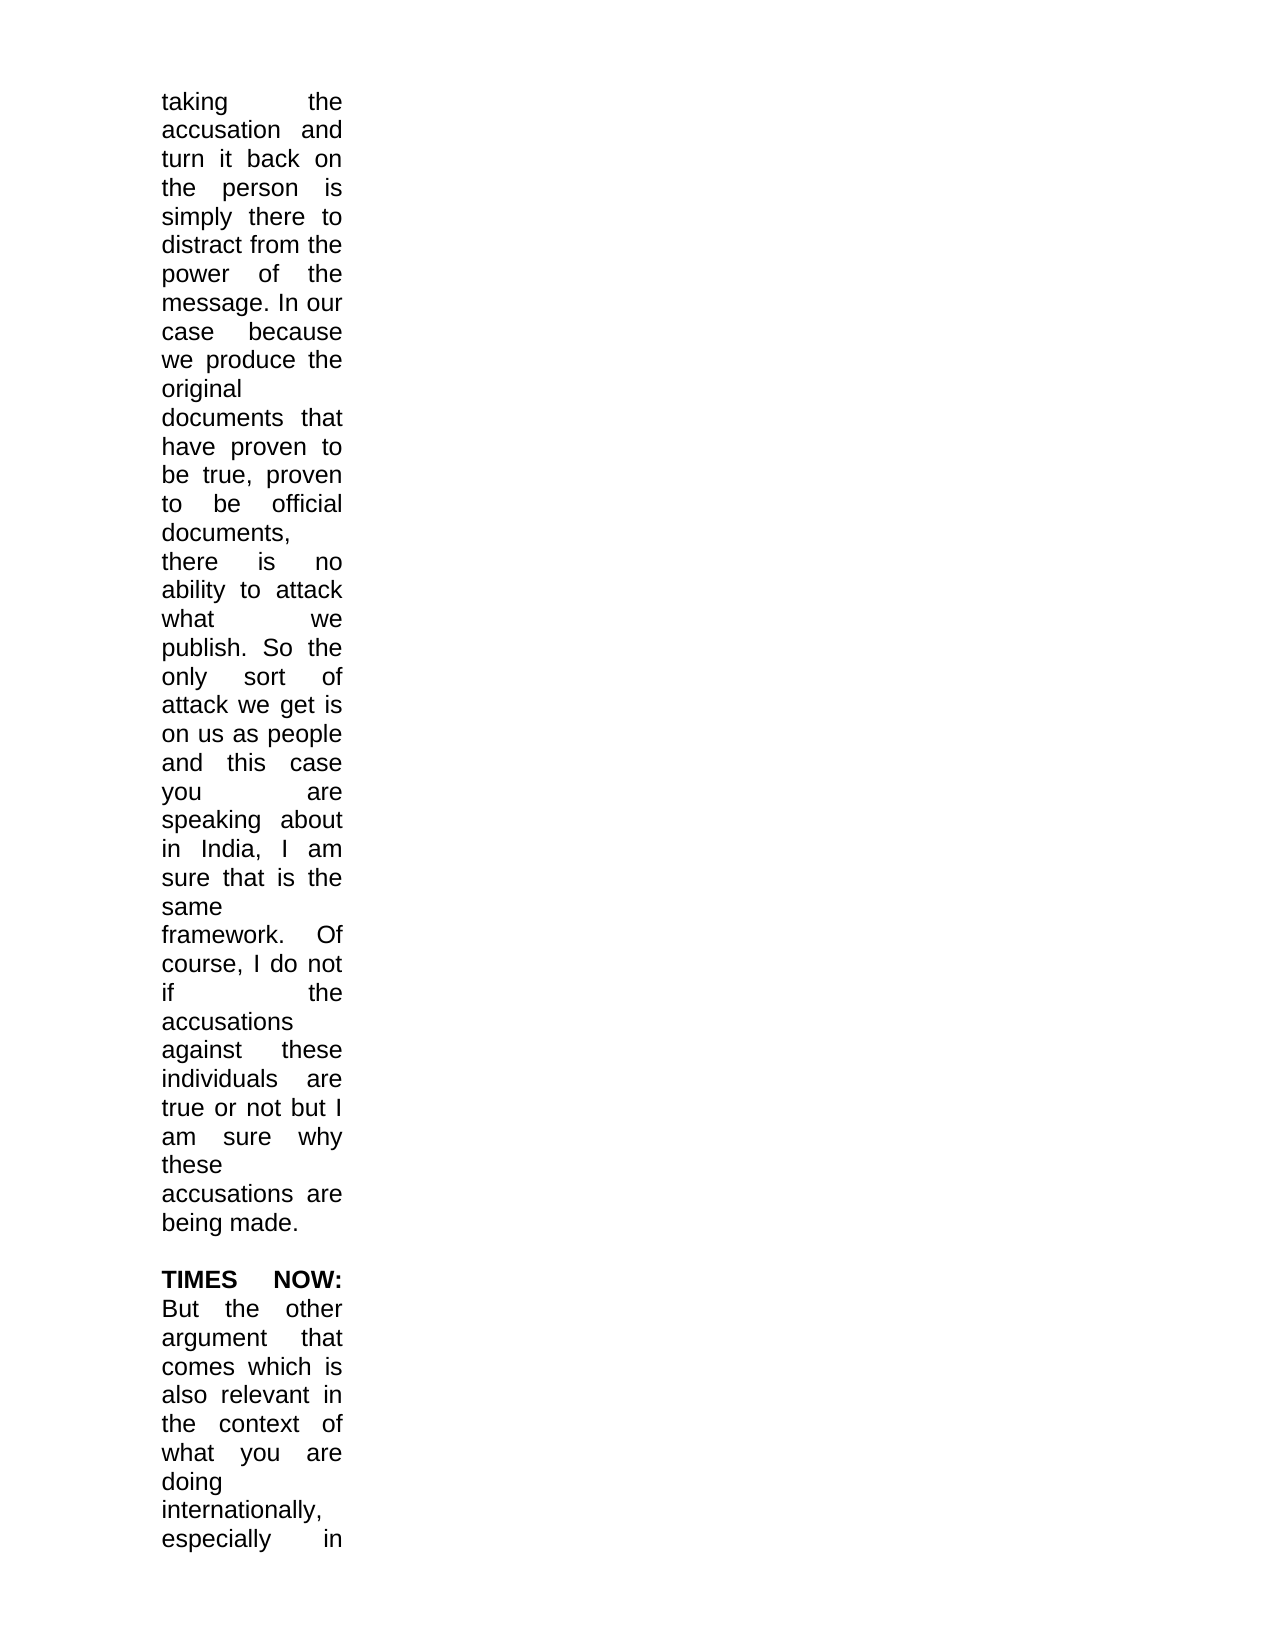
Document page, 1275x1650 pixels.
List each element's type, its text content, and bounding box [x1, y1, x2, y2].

table_header [150, 75, 1125, 1564]
table_cell taking the accusation and turn it back on the person is simply there to distract from the power of the message. In our case because we produce the original documents that have proven to be true, proven to be official documents, there is no ability to attack what we publish. So the only sort of attack we get is on us as people and this case you are speaking about in India, I am sure that is the same framework. Of course, I do not if the accusations against these individuals are true or not but I am sure why these accusations are being made. TIMES NOW: But the other argument that comes which is also relevant in the context of what you are doing internationally, especially in [156, 81, 348, 1558]
